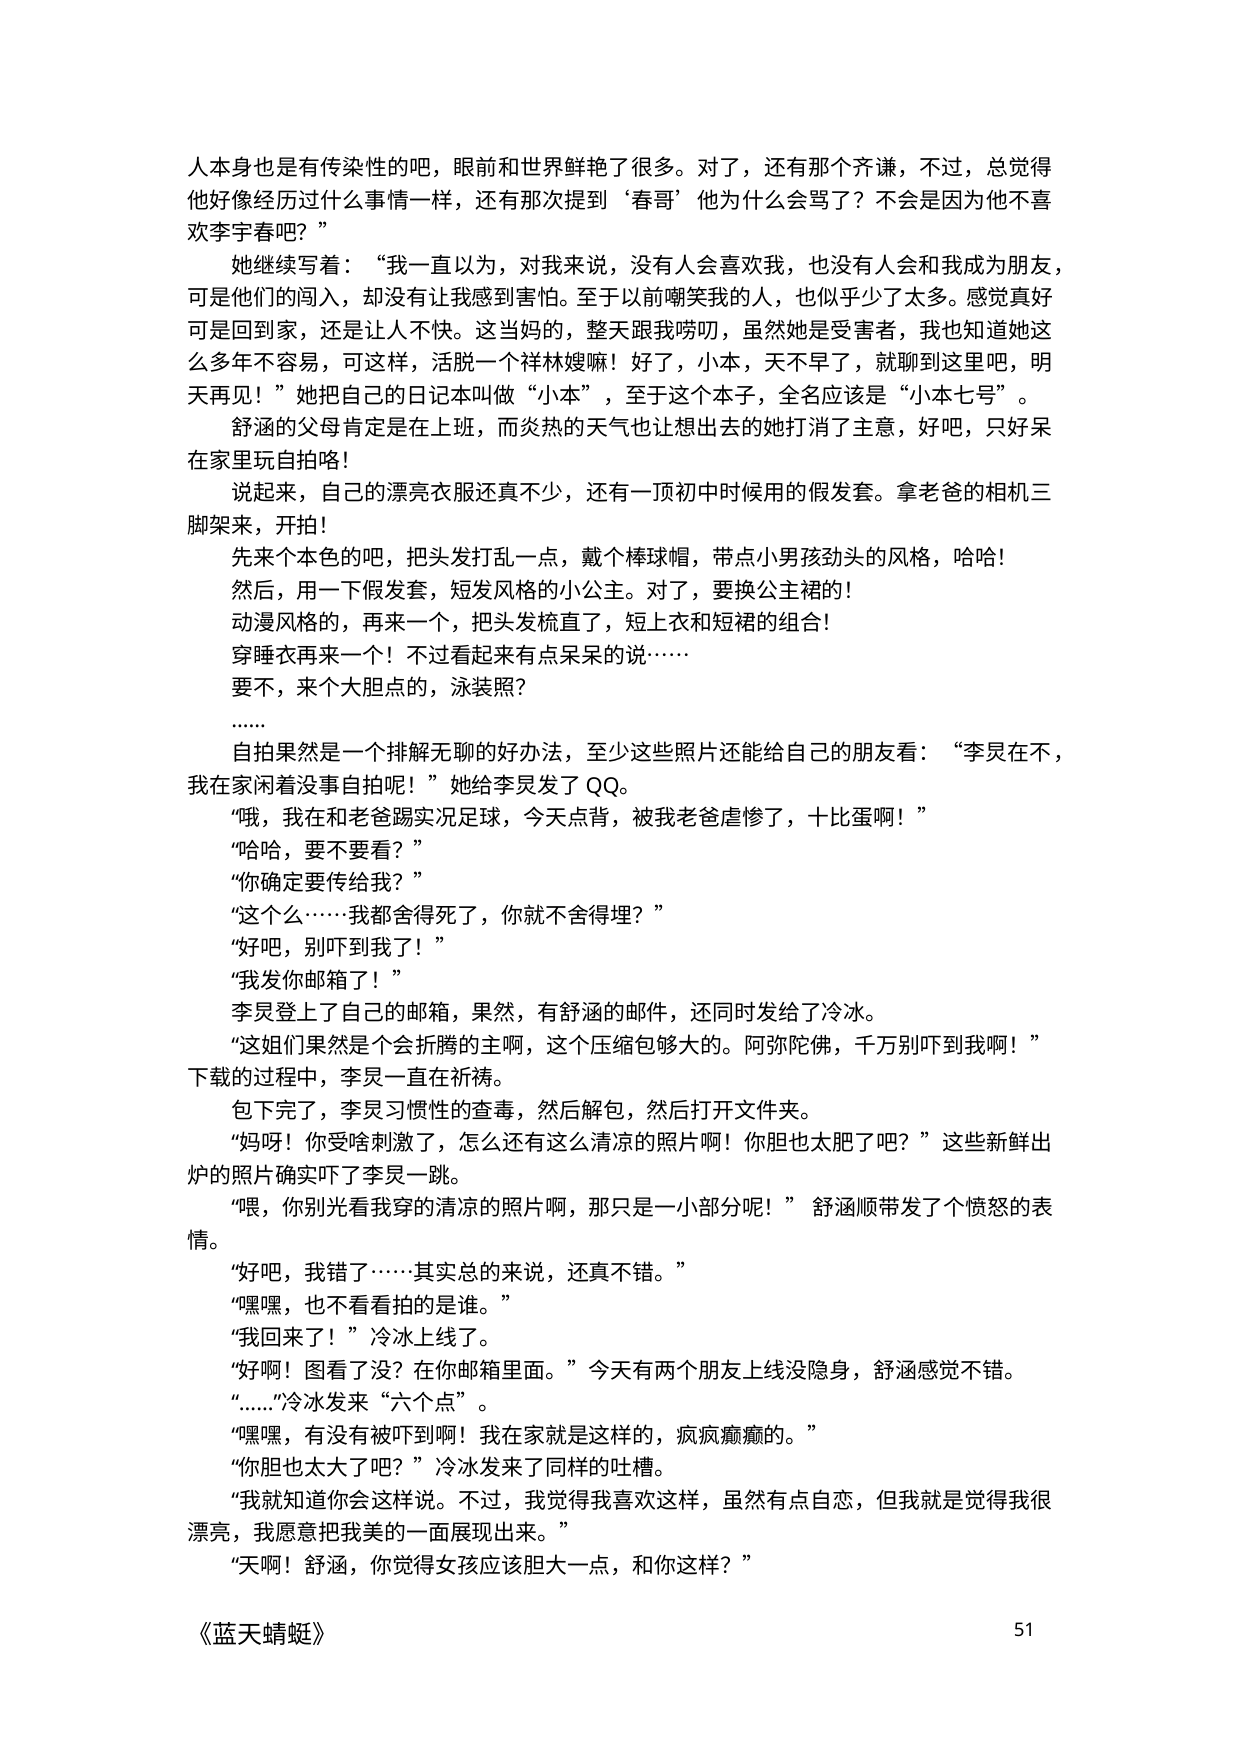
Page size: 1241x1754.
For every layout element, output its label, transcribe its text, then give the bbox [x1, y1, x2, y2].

text “你确定要传给我？” [187, 865, 1053, 897]
text 要不，来个大胆点的，泳装照？ [187, 670, 1053, 702]
text …… [187, 702, 1053, 735]
text “我回来了！”冷冰上线了。 [187, 1320, 1053, 1352]
text “嘿嘿，有没有被吓到啊！我在家就是这样的，疯疯癫癫的。” [187, 1417, 1053, 1450]
text “我发你邮箱了！” [187, 962, 1053, 995]
text 她继续写着：“我一直以为，对我来说，没有人会喜欢我，也没有人会和我成为朋友，可是他们的闯入，却没有让我感到害怕。至于以前嘲笑我的人，也似乎少了太多。感觉真好，可是回到家，还是让人不快。这当妈的，整天跟我唠叨，虽然她是受害者，我也知道她这么多年不容易，可这样，活脱一个祥林嫂嘛！好了，小本，天不早了，就聊到这里吧，明天再见！”她把自己的日记本叫做“小本”，至于这个本子，全名应该是“小本七号”。 [187, 247, 1053, 410]
text “妈呀！你受啥刺激了，怎么还有这么清凉的照片啊！你胆也太肥了吧？”这些新鲜出炉的照片确实吓了李炅一跳。 [187, 1125, 1053, 1190]
text “天啊！舒涵，你觉得女孩应该胆大一点，和你这样？” [187, 1547, 1053, 1580]
text 说起来，自己的漂亮衣服还真不少，还有一顶初中时候用的假发套。拿老爸的相机三脚架来，开拍！ [187, 475, 1053, 540]
text 自拍果然是一个排解无聊的好办法，至少这些照片还能给自己的朋友看：“李炅在不，我在家闲着没事自拍呢！”她给李炅发了QQ。 [187, 735, 1053, 800]
text 然后，用一下假发套，短发风格的小公主。对了，要换公主裙的！ [187, 572, 1053, 605]
text “我就知道你会这样说。不过，我觉得我喜欢这样，虽然有点自恋，但我就是觉得我很漂亮，我愿意把我美的一面展现出来。” [187, 1482, 1053, 1547]
text “哦，我在和老爸踢实况足球，今天点背，被我老爸虐惨了，十比蛋啊！” [187, 800, 1053, 832]
text “嘿嘿，也不看看拍的是谁。” [187, 1287, 1053, 1320]
text “好吧，我错了……其实总的来说，还真不错。” [187, 1255, 1053, 1287]
text “哈哈，要不要看？” [187, 832, 1053, 865]
text 先来个本色的吧，把头发打乱一点，戴个棒球帽，带点小男孩劲头的风格，哈哈！ [187, 540, 1053, 572]
text “好啊！图看了没？在你邮箱里面。”今天有两个朋友上线没隐身，舒涵感觉不错。 [187, 1352, 1053, 1385]
text 动漫风格的，再来一个，把头发梳直了，短上衣和短裙的组合！ [187, 605, 1053, 637]
text “喂，你别光看我穿的清凉的照片啊，那只是一小部分呢！” 舒涵顺带发了个愤怒的表情。 [187, 1190, 1053, 1255]
text 李炅登上了自己的邮箱，果然，有舒涵的邮件，还同时发给了冷冰。 [187, 995, 1053, 1027]
text “……”冷冰发来“六个点”。 [187, 1385, 1053, 1417]
text 这个日记本记录了她从初中到现在每天发生的事情，整体的基调一直是灰暗的，有很多页甚至满是泪迹。似乎在舒涵出现在她的生活之后，基调开始变得阳光了一些，“或者，人本身也是有传染性的吧，眼前和世界鲜艳了很多。对了，还有那个齐谦，不过，总觉得他好像经历过什么事情一样，还有那次提到‘春哥’他为什么会骂了？不会是因为他不喜欢李宇春吧？” [187, 150, 1053, 247]
text “好吧，别吓到我了！” [187, 930, 1053, 962]
text 包下完了，李炅习惯性的查毒，然后解包，然后打开文件夹。 [187, 1092, 1053, 1125]
text “这个么……我都舍得死了，你就不舍得埋？” [187, 897, 1053, 930]
text “这姐们果然是个会折腾的主啊，这个压缩包够大的。阿弥陀佛，千万别吓到我啊！”下载的过程中，李炅一直在祈祷。 [187, 1027, 1053, 1092]
text 舒涵的父母肯定是在上班，而炎热的天气也让想出去的她打消了主意，好吧，只好呆在家里玩自拍咯！ [187, 410, 1053, 475]
text 穿睡衣再来一个！不过看起来有点呆呆的说…… [187, 637, 1053, 670]
text “你胆也太大了吧？”冷冰发来了同样的吐槽。 [187, 1450, 1053, 1482]
